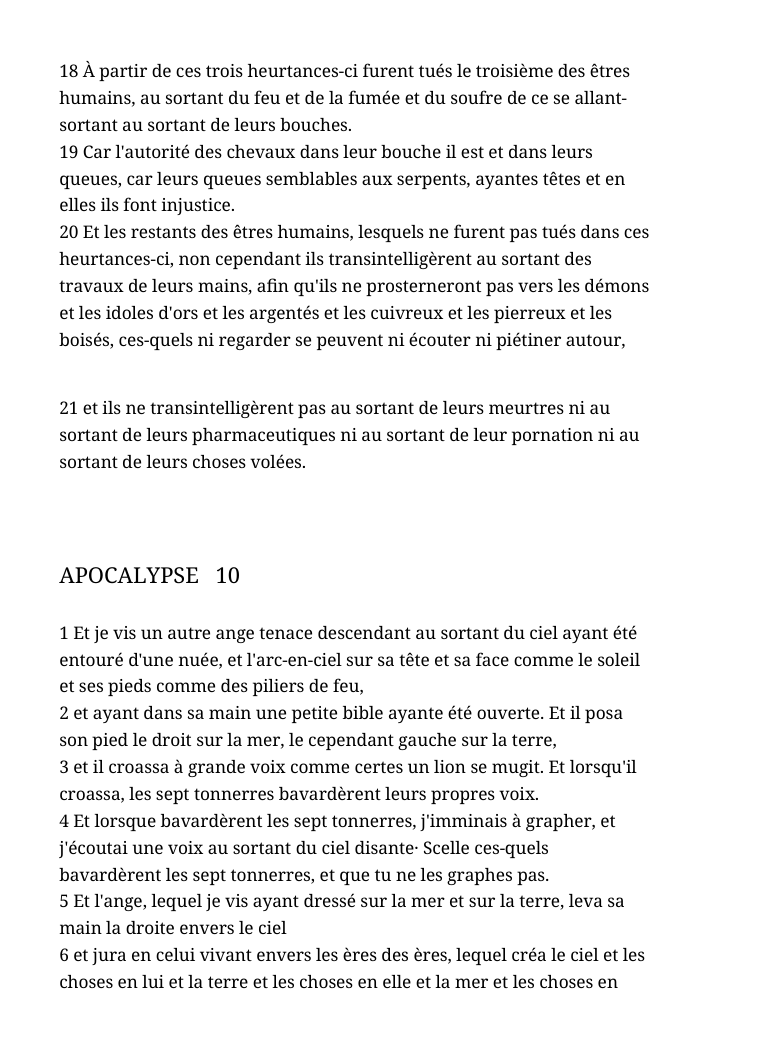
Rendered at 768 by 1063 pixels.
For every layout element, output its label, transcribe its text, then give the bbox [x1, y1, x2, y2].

text 21 et ils ne transintelligèrent pas au sortant de leurs meurtres ni au sortant de leurs pharmaceutiques ni au sortant de leur pornation ni au sortant de leurs choses volées. [59, 396, 649, 473]
text APOCALYPSE 10 [59, 560, 649, 589]
text 18 À partir de ces trois heurtances-ci furent tués le troisième des êtres humains, au sortant du feu et de la fumée et du soufre de ce se allant-sortant au sortant de leurs bouches. 19 Car l'autorité des chevaux dans leur bouche il est et dans leurs queues, car leurs queues semblables aux serpents, ayantes têtes et en elles ils font injustice. 20 Et les restants des êtres humains, lesquels ne furent pas tués dans ces heurtances-ci, non cependant ils transintelligèrent au sortant des travaux de leurs mains, afin qu'ils ne prosterneront pas vers les démons et les idoles d'ors et les argentés et les cuivreux et les pierreux et les boisés, ces-quels ni regarder se peuvent ni écouter ni piétiner autour, [59, 59, 649, 378]
text 1 Et je vis un autre ange tenace descendant au sortant du ciel ayant été entouré d'une nuée, et l'arc-en-ciel sur sa tête et sa face comme le soleil et ses pieds comme des piliers de feu, 2 et ayant dans sa main une petite bible ayante été ouverte. Et il posa son pied le droit sur la mer, le cependant gauche sur la terre, 3 et il croassa à grande voix comme certes un lion se mugit. Et lorsqu'il croassa, les sept tonnerres bavardèrent leurs propres voix. 4 Et lorsque bavardèrent les sept tonnerres, j'imminais à grapher, et j'écoutai une voix au sortant du ciel disante· Scelle ces-quels bavardèrent les sept tonnerres, et que tu ne les graphes pas. 5 Et l'ange, lequel je vis ayant dressé sur la mer et sur la terre, leva sa main la droite envers le ciel 6 et jura en celui vivant envers les ères des ères, lequel créa le ciel et les choses en lui et la terre et les choses en elle et la mer et les choses en [59, 594, 649, 993]
